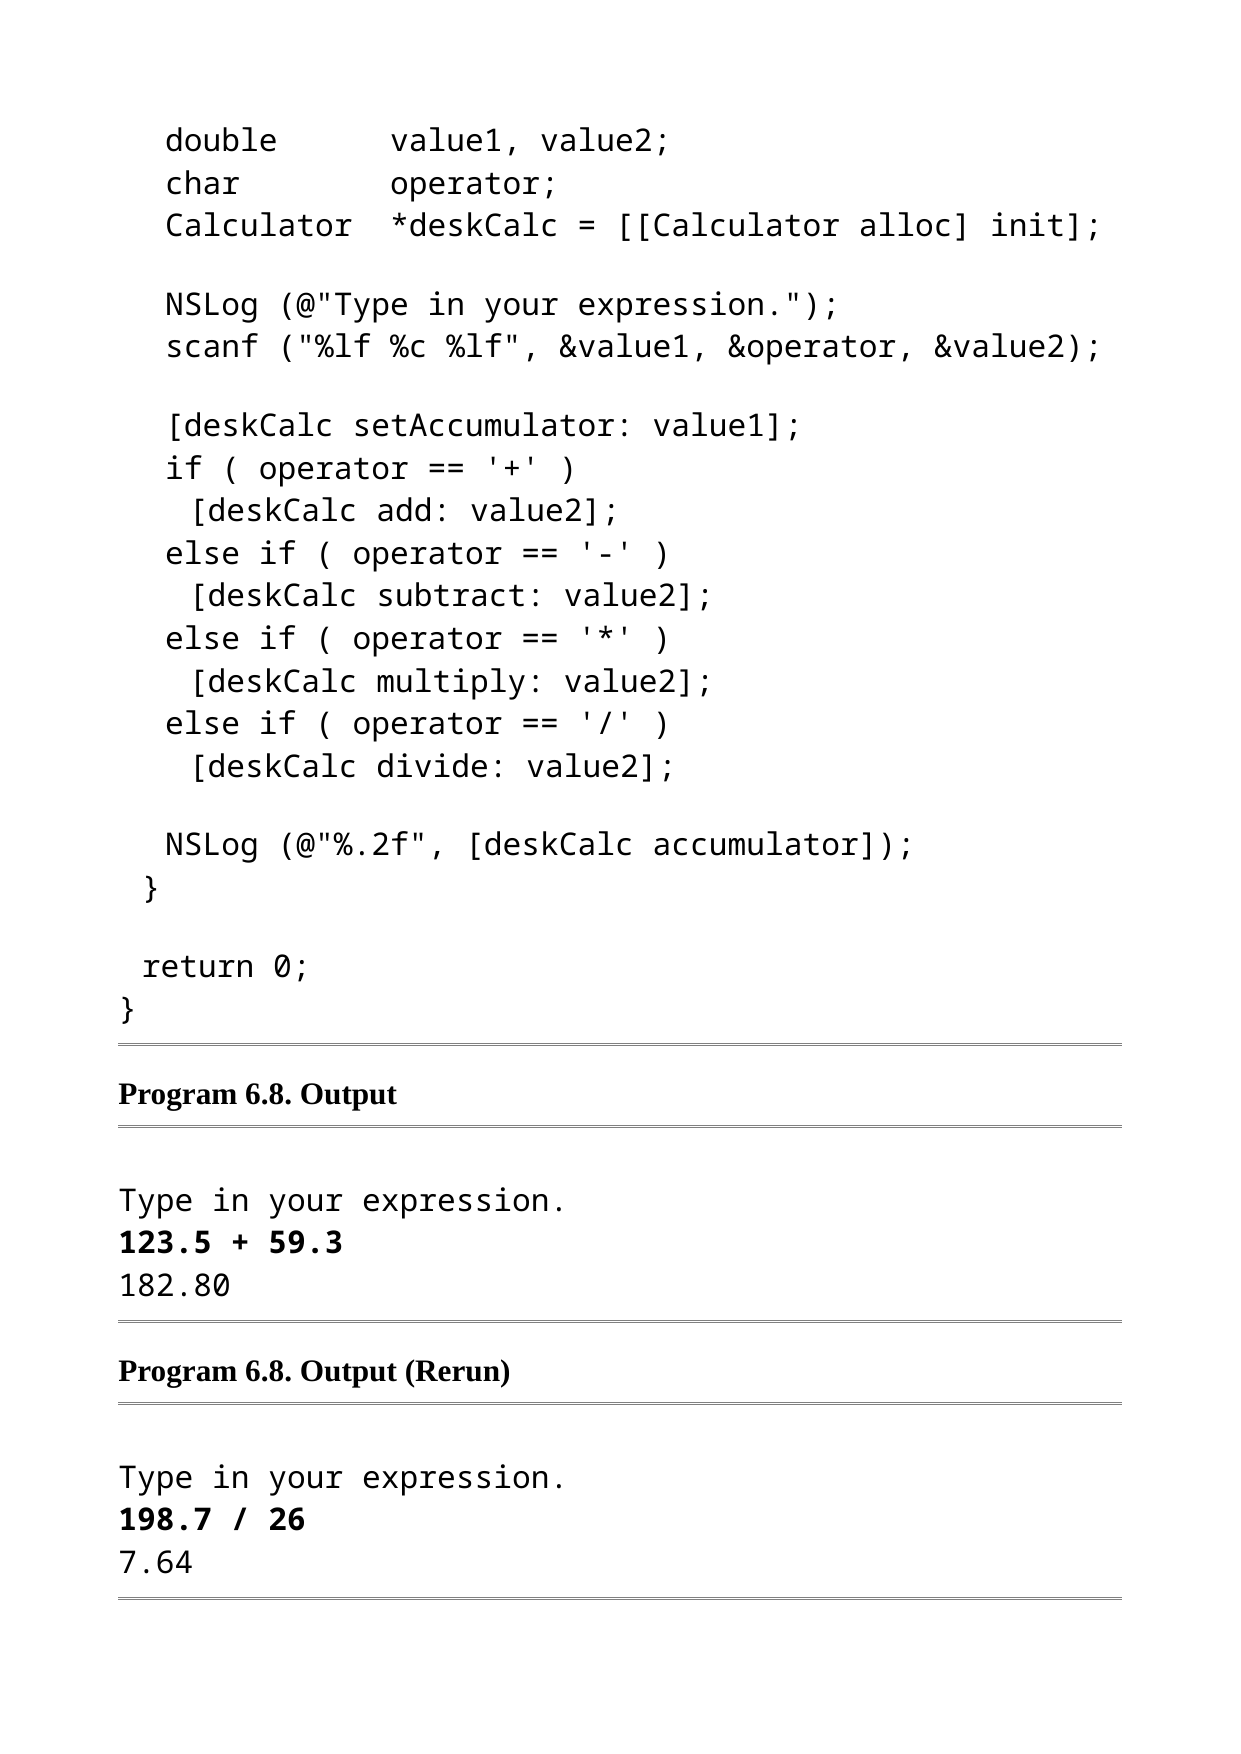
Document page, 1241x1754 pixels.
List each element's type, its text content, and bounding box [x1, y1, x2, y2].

text Type in your expression. 198.7 / 26 7.64 [118, 1455, 1122, 1582]
text Program 6.8. Output (Rerun) [118, 1352, 1122, 1388]
text Type in your expression. 123.5 + 59.3 182.80 [118, 1178, 1122, 1306]
text double value1, value2; char operator; Calculator *deskCalc = [[Calculator alloc] init]; NSLog (@"Type in your expression."); scanf ("%lf %c %lf", &value1, &operator, &value2); [deskCalc setAccumulator: value1]; if ( operator == '+' ) [deskCalc add: value2]; else if ( operator == '-' ) [deskCalc subtract: value2]; else if ( operator == '*' ) [deskCalc multiply: value2]; else if ( operator == '/' ) [deskCalc divide: value2]; NSLog (@"%.2f", [deskCalc accumulator]); } return 0; } [118, 118, 1122, 1029]
text Program 6.8. Output [118, 1075, 1122, 1111]
